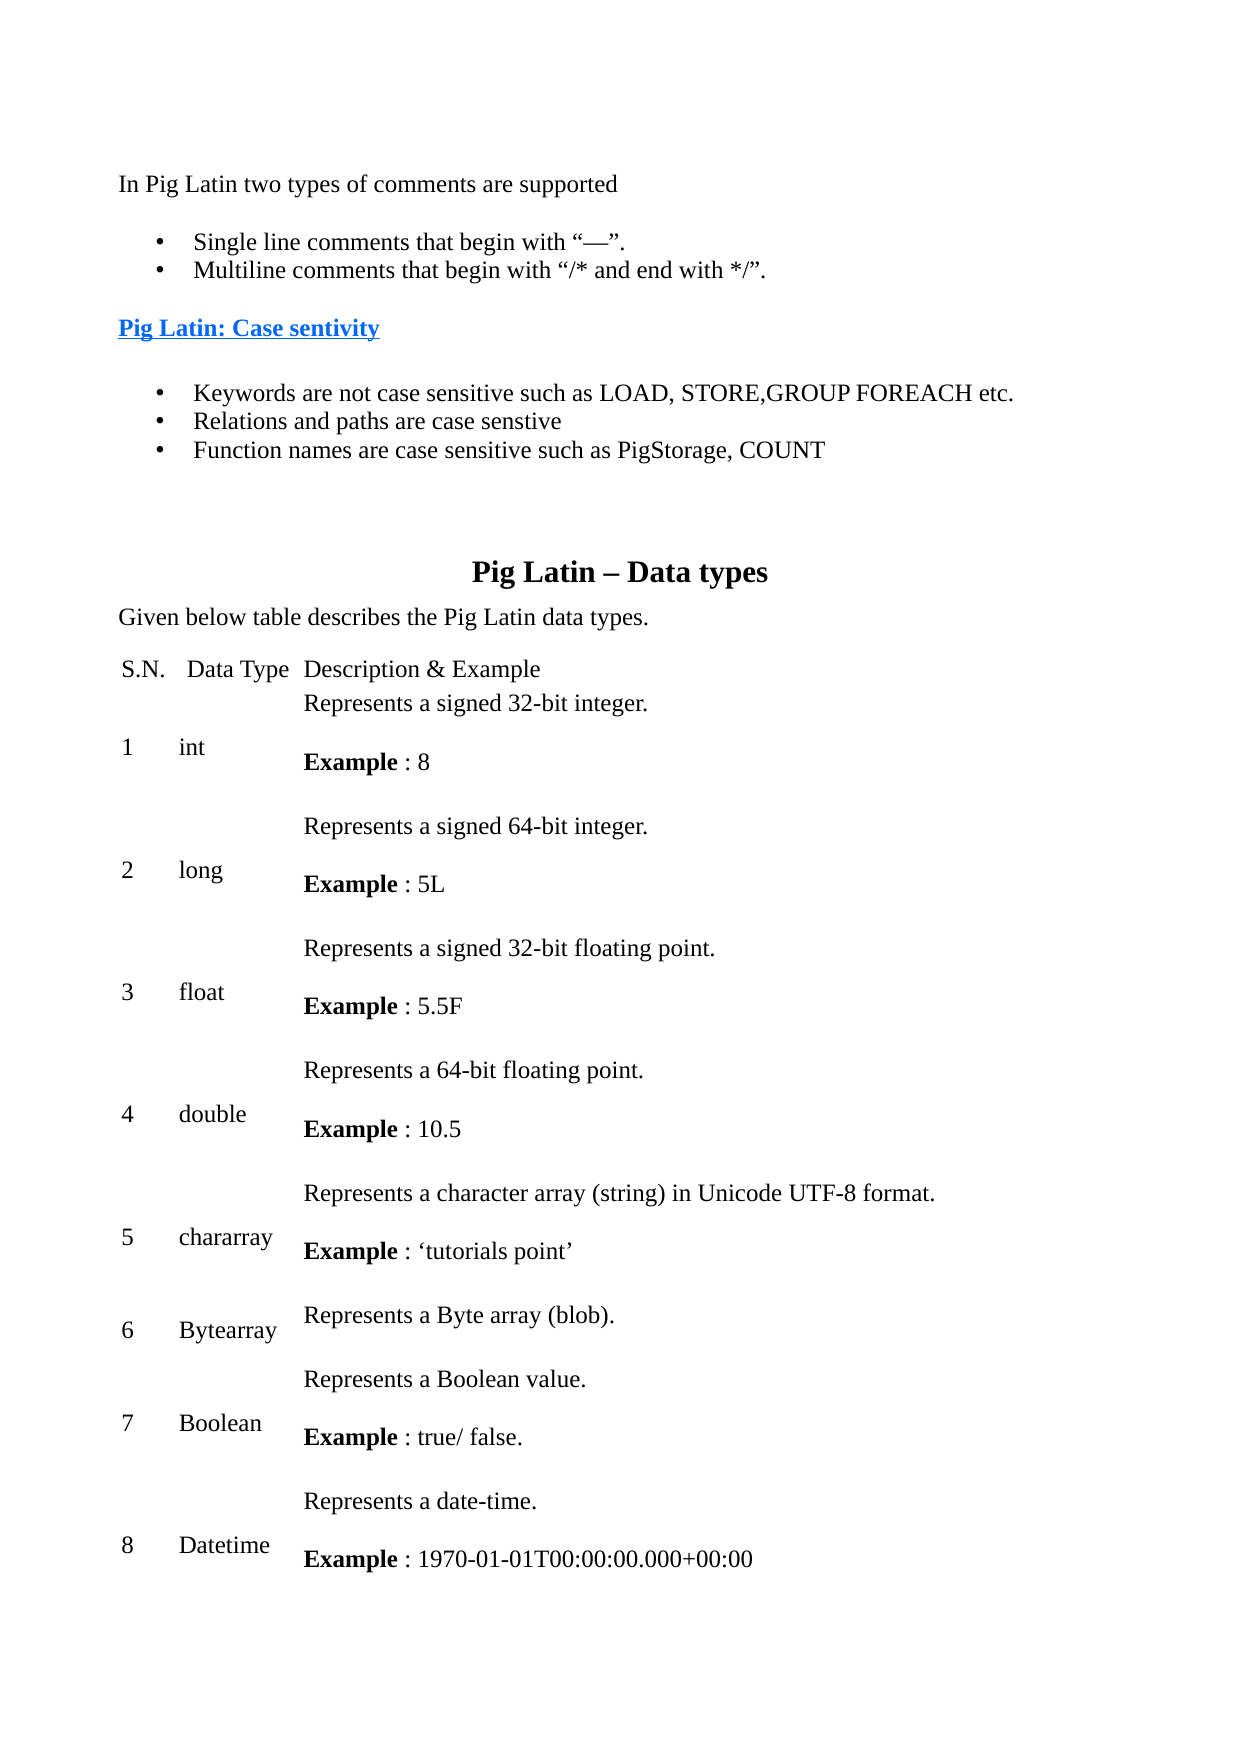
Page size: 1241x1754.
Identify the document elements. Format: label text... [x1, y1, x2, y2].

table_cell chararray [176, 1175, 300, 1297]
table_cell 3 [118, 930, 176, 1052]
table_header Data Type [176, 651, 300, 686]
table_cell 1 [118, 686, 176, 808]
list Keywords are not case sensitive such as LOAD, STORE,GROUP FOREACH etc. [156, 378, 1122, 406]
text Given below table describes the Pig Latin data types. [118, 602, 1122, 631]
table_cell Represents a signed 32-bit floating point. Example : 5.5F [300, 930, 943, 1052]
table_cell Represents a 64-bit floating point. Example : 10.5 [300, 1053, 943, 1175]
table_cell 6 [118, 1297, 176, 1361]
table_cell 7 [118, 1361, 176, 1483]
list Single line comments that begin with “—”. [156, 227, 1122, 255]
table_cell float [176, 930, 300, 1052]
table_cell Datetime [176, 1484, 300, 1606]
table_cell int [176, 686, 300, 808]
table_cell Represents a Boolean value. Example : true/ false. [300, 1361, 943, 1483]
text In Pig Latin two types of comments are supported [118, 169, 1122, 198]
table_cell double [176, 1053, 300, 1175]
table_cell 8 [118, 1484, 176, 1606]
table_cell long [176, 808, 300, 930]
text Pig Latin: Case sentivity [118, 313, 1122, 342]
table_cell Bytearray [176, 1297, 300, 1361]
table_header Description & Example [300, 651, 943, 686]
list Multiline comments that begin with “/* and end with */”. [156, 255, 1122, 284]
table_cell Represents a character array (string) in Unicode UTF-8 format. Example : ‘tutorials point’ [300, 1175, 943, 1297]
table_cell Represents a signed 64-bit integer. Example : 5L [300, 808, 943, 930]
table_cell 2 [118, 808, 176, 930]
list Relations and paths are case senstive [156, 406, 1122, 435]
list Function names are case sensitive such as PigStorage, COUNT [156, 435, 1122, 464]
table_cell Represents a signed 32-bit integer. Example : 8 [300, 686, 943, 808]
table_header S.N. [118, 651, 176, 686]
table_cell 4 [118, 1053, 176, 1175]
subtitle Pig Latin – Data types [118, 553, 1122, 589]
table_cell 5 [118, 1175, 176, 1297]
table_cell Represents a Byte array (blob). [300, 1297, 943, 1361]
table_cell Represents a date-time. Example : 1970-01-01T00:00:00.000+00:00 [300, 1484, 943, 1606]
table_cell Boolean [176, 1361, 300, 1483]
